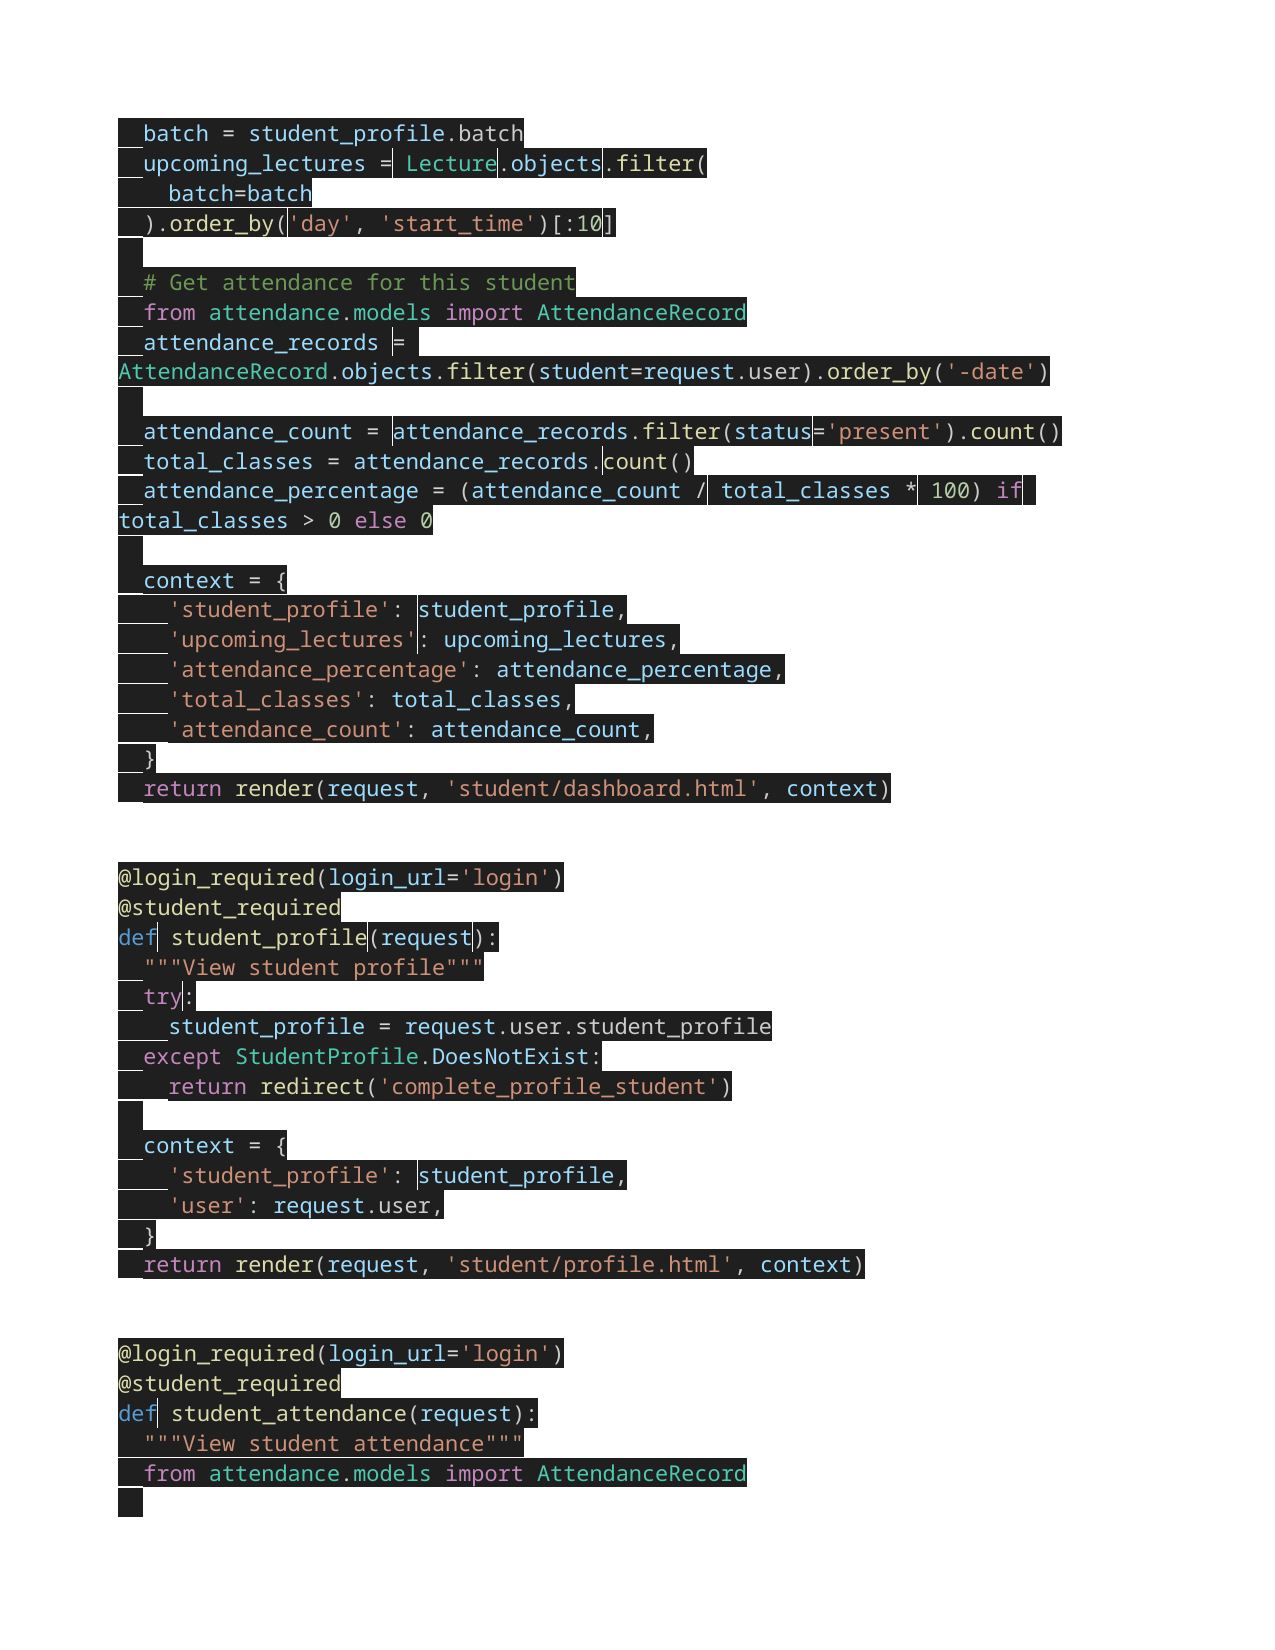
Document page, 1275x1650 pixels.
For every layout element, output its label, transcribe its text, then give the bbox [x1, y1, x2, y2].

text 'upcoming_lectures': upcoming_lectures, [118, 624, 1157, 654]
text return render(request, 'student/dashboard.html', context) [118, 773, 1157, 803]
text @student_required [118, 1368, 1157, 1398]
text batch = student_profile.batch [118, 118, 1157, 148]
text def student_attendance(request): [118, 1398, 1157, 1428]
text 'student_profile': student_profile, [118, 1160, 1157, 1190]
text student_profile = request.user.student_profile [118, 1011, 1157, 1041]
text @login_required(login_url='login') [118, 1338, 1157, 1368]
text } [118, 743, 1157, 773]
text ).order_by('day', 'start_time')[:10] [118, 207, 1157, 237]
text """View student attendance""" [118, 1428, 1157, 1457]
text upcoming_lectures = Lecture.objects.filter( [118, 148, 1157, 178]
text from attendance.models import AttendanceRecord [118, 297, 1157, 327]
text attendance_records = AttendanceRecord.objects.filter(student=request.user).order_by('-date') [118, 327, 1157, 386]
text context = { [118, 565, 1157, 594]
text return render(request, 'student/profile.html', context) [118, 1249, 1157, 1279]
text 'user': request.user, [118, 1190, 1157, 1219]
text attendance_percentage = (attendance_count / total_classes * 100) if total_classes > 0 else 0 [118, 475, 1157, 535]
text attendance_count = attendance_records.filter(status='present').count() [118, 416, 1157, 446]
text except StudentProfile.DoesNotExist: [118, 1041, 1157, 1071]
text 'student_profile': student_profile, [118, 594, 1157, 624]
text def student_profile(request): [118, 922, 1157, 952]
text return redirect('complete_profile_student') [118, 1071, 1157, 1101]
text from attendance.models import AttendanceRecord [118, 1457, 1157, 1487]
text @student_required [118, 892, 1157, 922]
text """View student profile""" [118, 952, 1157, 981]
text try: [118, 981, 1157, 1011]
text batch=batch [118, 178, 1157, 207]
text @login_required(login_url='login') [118, 862, 1157, 892]
text 'attendance_percentage': attendance_percentage, [118, 654, 1157, 684]
text # Get attendance for this student [118, 267, 1157, 297]
text context = { [118, 1130, 1157, 1160]
text total_classes = attendance_records.count() [118, 446, 1157, 475]
text 'attendance_count': attendance_count, [118, 714, 1157, 743]
text } [118, 1219, 1157, 1249]
text 'total_classes': total_classes, [118, 684, 1157, 714]
